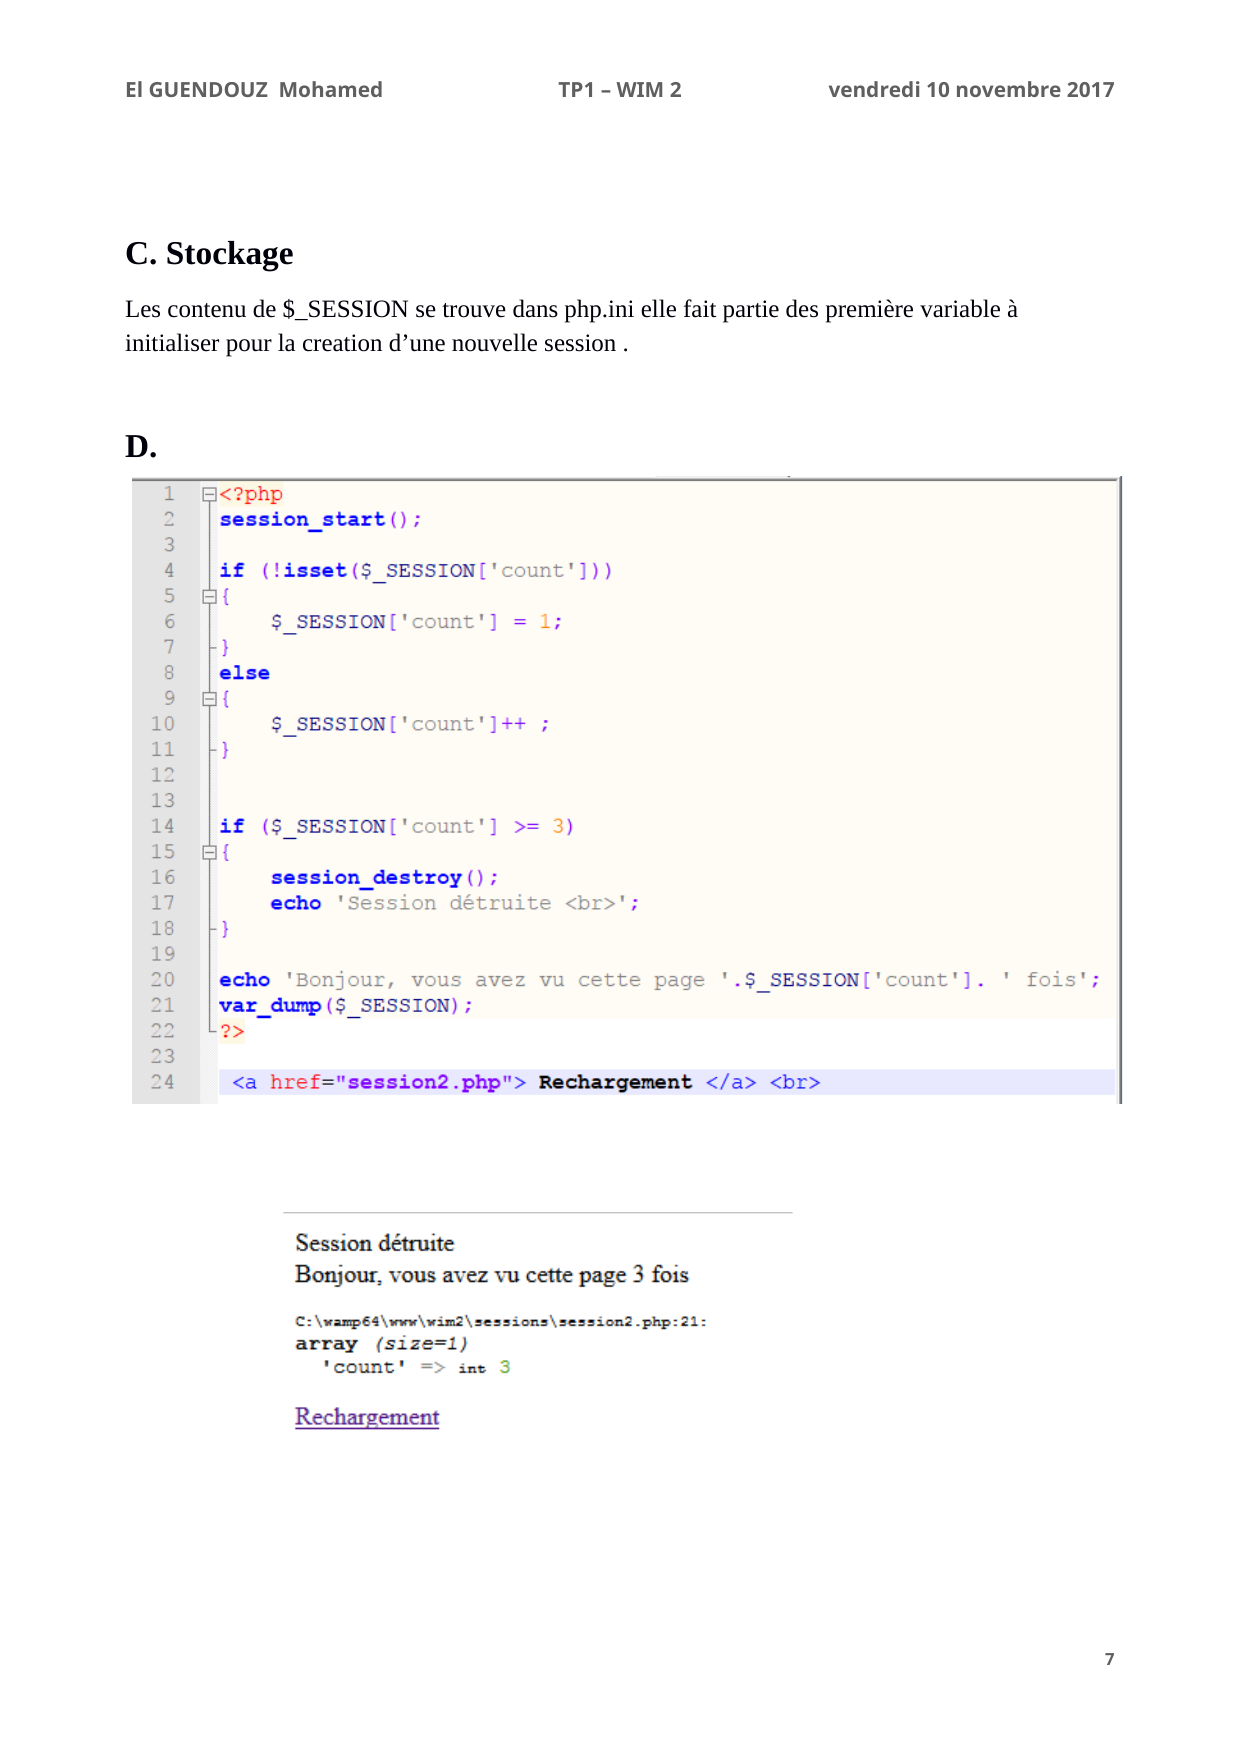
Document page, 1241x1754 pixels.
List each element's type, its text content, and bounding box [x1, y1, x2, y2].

picture [283, 1212, 793, 1453]
text C. Stockage [125, 233, 1115, 272]
text D. [125, 427, 1115, 465]
picture [132, 476, 1123, 1104]
text Les contenu de $_SESSION se trouve dans php.ini elle fait partie des première variable à initialiser pour la creation d’une nouvelle session . [125, 294, 1115, 357]
